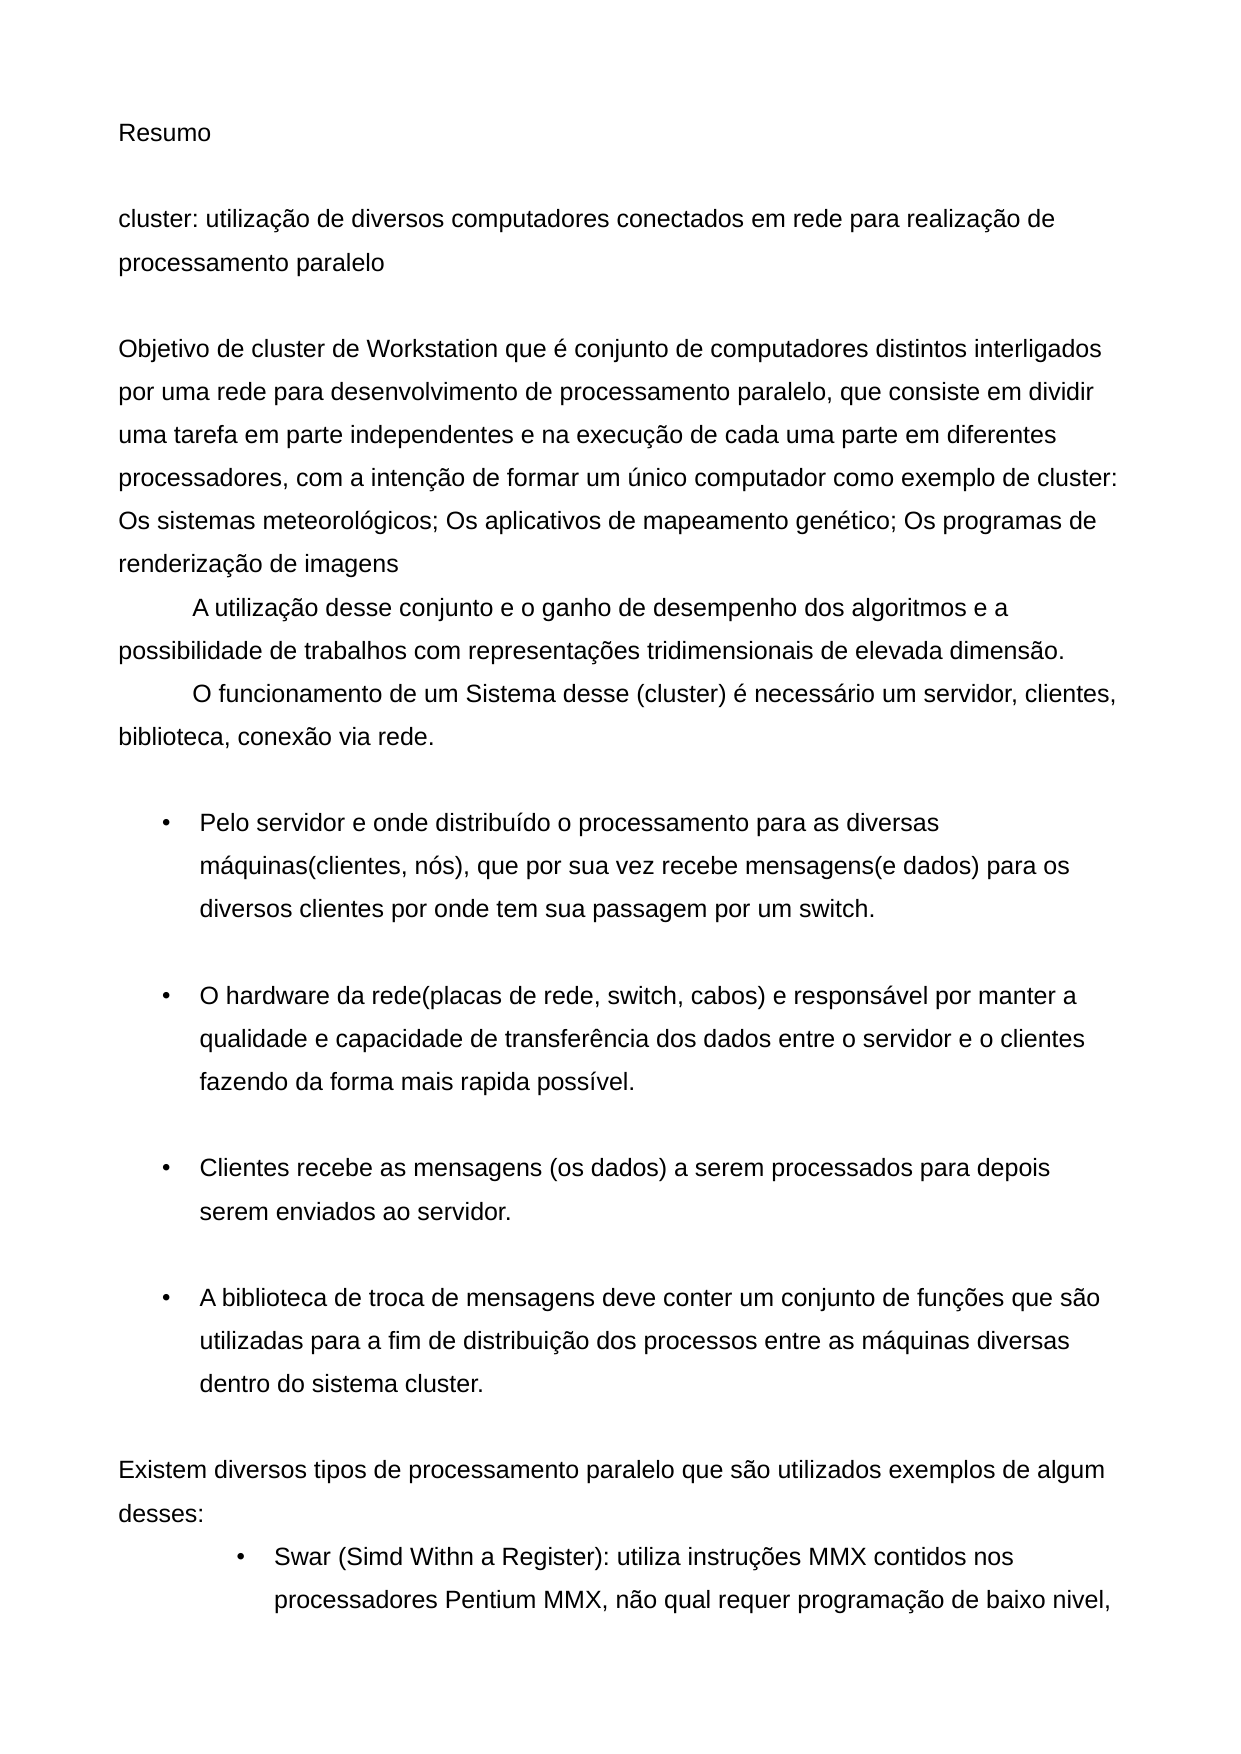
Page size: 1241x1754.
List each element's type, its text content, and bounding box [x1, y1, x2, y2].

list Pelo servidor e onde distribuído o processamento para as diversas máquinas(clientes, nós), que por sua vez recebe mensagens(e dados) para os diversos clientes por onde tem sua passagem por um switch. [162, 808, 1122, 923]
text Objetivo de cluster de Workstation que é conjunto de computadores distintos interligados por uma rede para desenvolvimento de processamento paralelo, que consiste em dividir uma tarefa em parte independentes e na execução de cada uma parte em diferentes processadores, com a intenção de formar um único computador como exemplo de cluster: Os sistemas meteorológicos; Os aplicativos de mapeamento genético; Os programas de renderização de imagens [118, 334, 1122, 578]
text Resumo [118, 118, 1122, 147]
list A biblioteca de troca de mensagens deve conter um conjunto de funções que são utilizadas para a fim de distribuição dos processos entre as máquinas diversas dentro do sistema cluster. [162, 1283, 1122, 1398]
list Clientes recebe as mensagens (os dados) a serem processados para depois serem enviados ao servidor. [162, 1153, 1122, 1225]
text Existem diversos tipos de processamento paralelo que são utilizados exemplos de algum desses: [118, 1455, 1122, 1527]
list O hardware da rede(placas de rede, switch, cabos) e responsável por manter a qualidade e capacidade de transferência dos dados entre o servidor e o clientes fazendo da forma mais rapida possível. [162, 981, 1122, 1096]
text cluster: utilização de diversos computadores conectados em rede para realização de processamento paralelo [118, 204, 1122, 276]
list Swar (Simd Withn a Register): utiliza instruções MMX contidos nos processadores Pentium MMX, não qual requer programação de baixo nivel, [236, 1542, 1122, 1614]
text A utilização desse conjunto e o ganho de desempenho dos algoritmos e a possibilidade de trabalhos com representações tridimensionais de elevada dimensão. [118, 592, 1122, 664]
text O funcionamento de um Sistema desse (cluster) é necessário um servidor, clientes, biblioteca, conexão via rede. [118, 679, 1122, 751]
